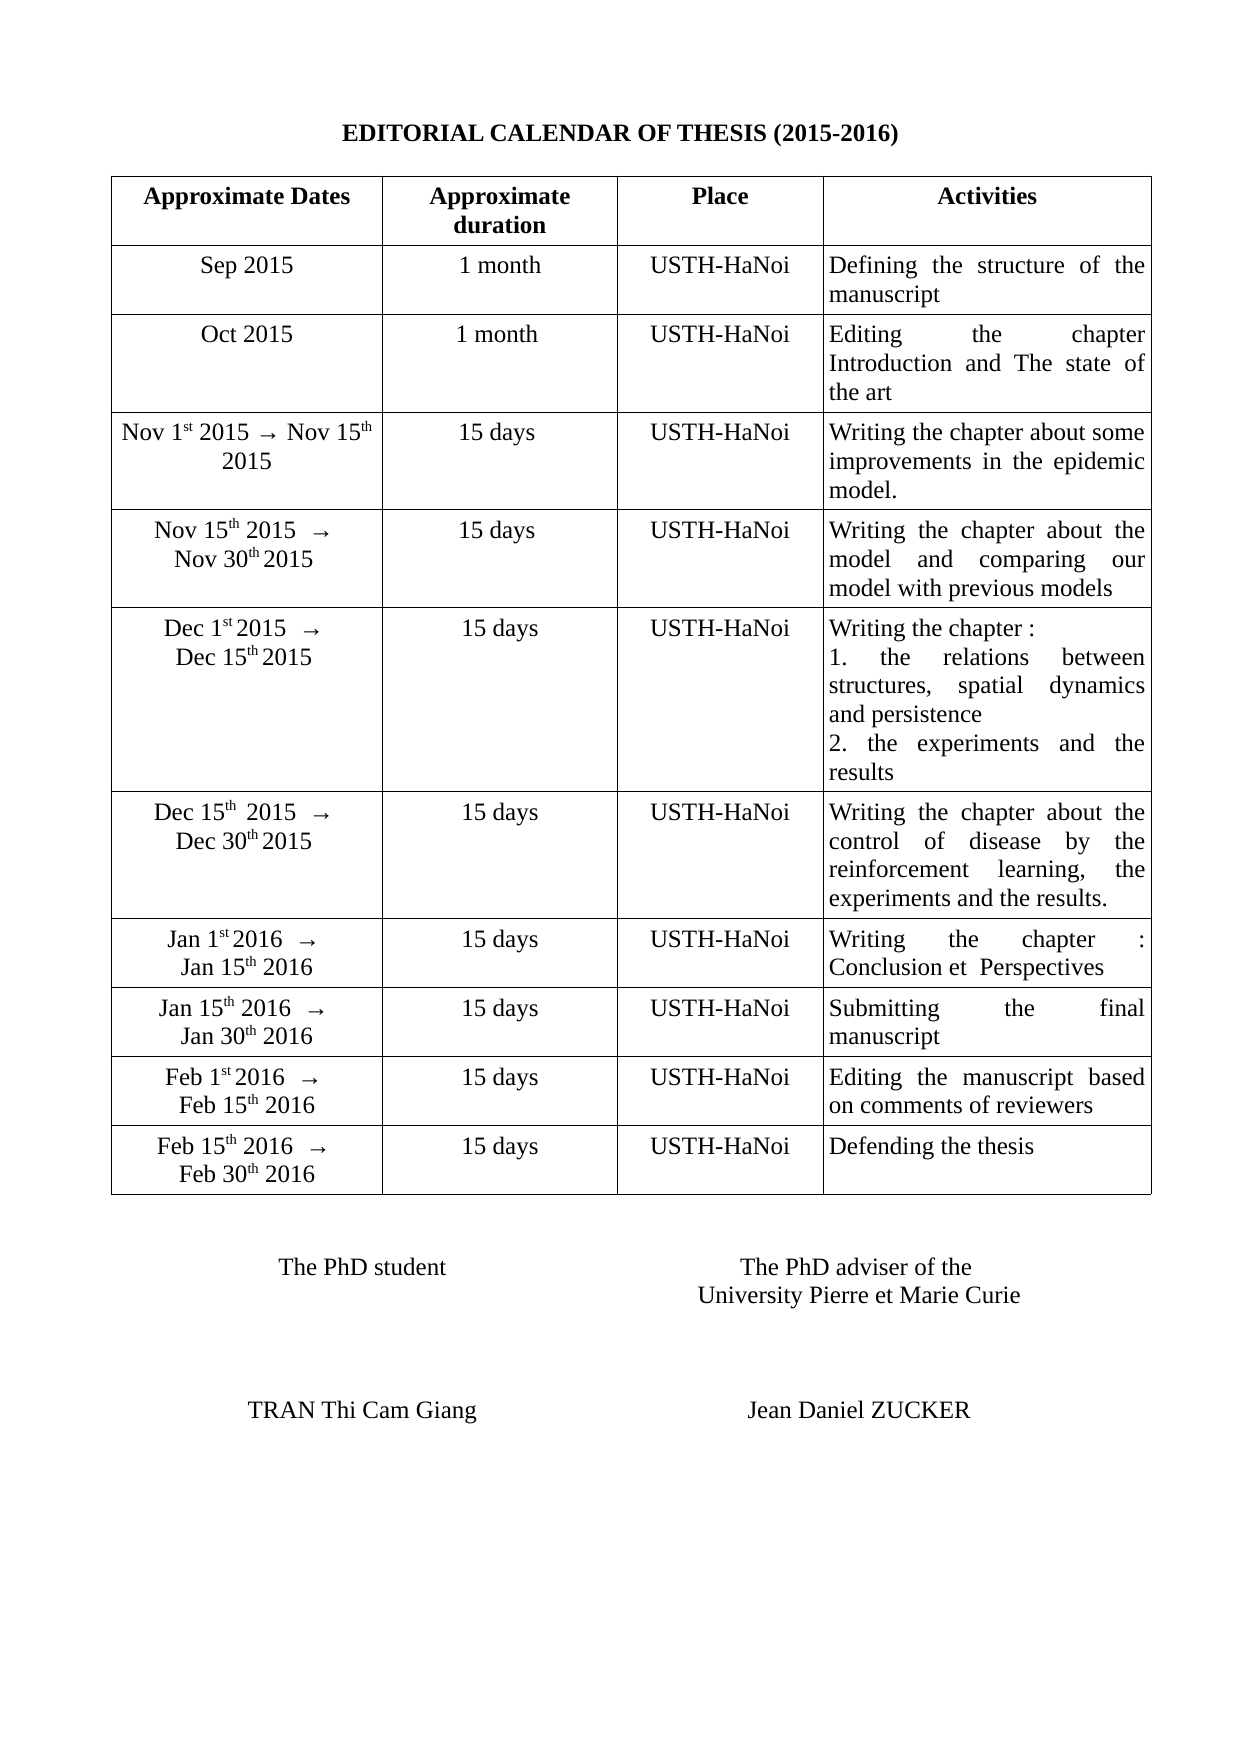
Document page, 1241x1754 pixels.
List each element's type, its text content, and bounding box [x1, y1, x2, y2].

table_cell Writing the chapter : 1. the relations between structures, spatial dynamics and persistence 2. the experiments and the results [824, 608, 1151, 791]
table_cell 15 days [383, 919, 617, 987]
table_cell 15 days [383, 413, 617, 509]
table_cell Defending the thesis [824, 1126, 1151, 1194]
table_cell Nov 15th 2015 → Nov 30th 2015 [112, 510, 382, 607]
table_cell Editing the manuscript based on comments of reviewers [824, 1057, 1151, 1125]
table_header Place [618, 177, 823, 245]
table_header Activities [824, 177, 1151, 245]
table_cell USTH-HaNoi [618, 413, 823, 509]
table_cell 15 days [383, 510, 617, 607]
table_cell USTH-HaNoi [618, 919, 823, 987]
table_cell Jan 1st 2016 → Jan 15th 2016 [112, 919, 382, 987]
table_cell 15 days [383, 988, 617, 1056]
table_cell Dec 1st 2015 → Dec 15th 2015 [112, 608, 382, 791]
table_cell USTH-HaNoi [618, 608, 823, 791]
table_cell Writing the chapter : Conclusion et Perspectives [824, 919, 1151, 987]
table_cell USTH-HaNoi [618, 246, 823, 314]
table_cell 15 days [383, 792, 617, 918]
table_cell 15 days [383, 608, 617, 791]
table_header Approximate duration [383, 177, 617, 245]
table_cell Defining the structure of the manuscript [824, 246, 1151, 314]
table_cell Jan 15th 2016 → Jan 30th 2016 [112, 988, 382, 1056]
table_cell 15 days [383, 1057, 617, 1125]
table_cell 1 month [383, 315, 617, 412]
table_cell USTH-HaNoi [618, 315, 823, 412]
table_cell Writing the chapter about the control of disease by the reinforcement learning, the experiments and the results. [824, 792, 1151, 918]
table_cell USTH-HaNoi [618, 1057, 823, 1125]
table_cell Nov 1st 2015 → Nov 15th 2015 [112, 413, 382, 509]
table_cell Dec 15th 2015 → Dec 30th 2015 [112, 792, 382, 918]
table_cell Oct 2015 [112, 315, 382, 412]
table_header The PhD student TRAN Thi Cam Giang [118, 1252, 606, 1424]
table_cell Feb 1st 2016 → Feb 15th 2016 [112, 1057, 382, 1125]
table_cell Feb 15th 2016 → Feb 30th 2016 [112, 1126, 382, 1194]
table_header Approximate Dates [112, 177, 382, 245]
table_cell USTH-HaNoi [618, 792, 823, 918]
table_cell USTH-HaNoi [618, 988, 823, 1056]
table_cell 1 month [383, 246, 617, 314]
text EDITORIAL CALENDAR OF THESIS (2015-2016) [118, 118, 1122, 147]
table_cell 15 days [383, 1126, 617, 1194]
table_cell Sep 2015 [112, 246, 382, 314]
table_cell Submitting the final manuscript [824, 988, 1151, 1056]
table_cell USTH-HaNoi [618, 510, 823, 607]
table_header The PhD adviser of the University Pierre et Marie Curie Jean Daniel ZUCKER [606, 1252, 1112, 1424]
table_cell Writing the chapter about some improvements in the epidemic model. [824, 413, 1151, 509]
table_cell USTH-HaNoi [618, 1126, 823, 1194]
table_cell Editing the chapter Introduction and The state of the art [824, 315, 1151, 412]
table_cell Writing the chapter about the model and comparing our model with previous models [824, 510, 1151, 607]
